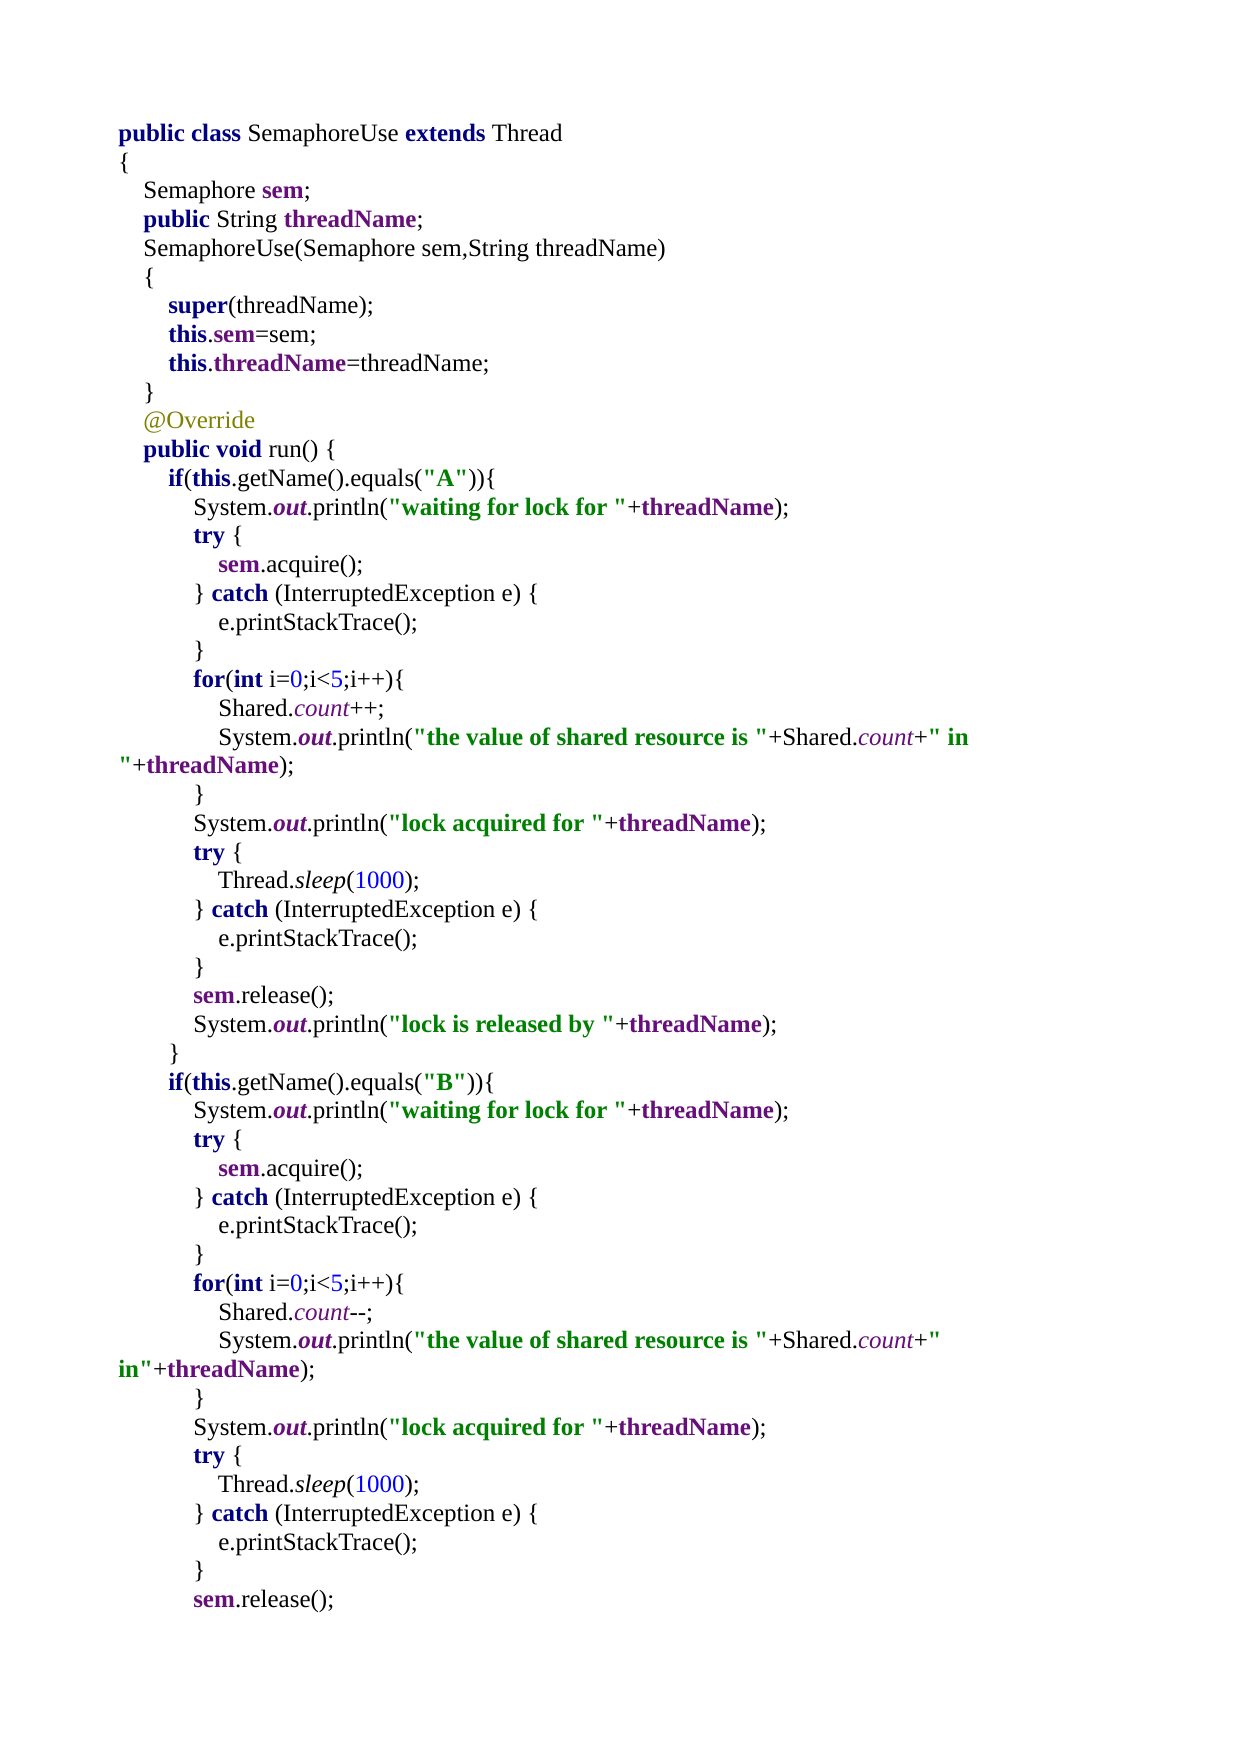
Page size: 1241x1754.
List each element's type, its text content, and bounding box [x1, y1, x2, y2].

text Thread.sleep(1000); [118, 1469, 1122, 1498]
text try { [118, 1441, 1122, 1469]
text public void run() { [118, 434, 1122, 463]
text } catch (InterruptedException e) { [118, 1498, 1122, 1527]
text this.sem=sem; [118, 319, 1122, 348]
text System.out.println("lock acquired for "+threadName); [118, 808, 1122, 837]
text e.printStackTrace(); [118, 923, 1122, 952]
text Thread.sleep(1000); [118, 866, 1122, 894]
text SemaphoreUse(Semaphore sem,String threadName) [118, 233, 1122, 262]
text if(this.getName().equals("A")){ [118, 463, 1122, 492]
text e.printStackTrace(); [118, 607, 1122, 636]
text Semaphore sem; [118, 176, 1122, 204]
text e.printStackTrace(); [118, 1527, 1122, 1556]
text } [118, 1239, 1122, 1268]
text Shared.count--; [118, 1297, 1122, 1326]
text sem.release(); [118, 981, 1122, 1009]
text Shared.count++; [118, 693, 1122, 722]
text public class SemaphoreUse extends Thread [118, 118, 1122, 147]
text try { [118, 837, 1122, 866]
text System.out.println("lock is released by "+threadName); [118, 1009, 1122, 1038]
text } catch (InterruptedException e) { [118, 1182, 1122, 1211]
text } [118, 1556, 1122, 1584]
text for(int i=0;i<5;i++){ [118, 664, 1122, 693]
text this.threadName=threadName; [118, 348, 1122, 377]
text public String threadName; [118, 204, 1122, 233]
text if(this.getName().equals("B")){ [118, 1067, 1122, 1096]
text super(threadName); [118, 291, 1122, 319]
text sem.acquire(); [118, 549, 1122, 578]
text { [118, 147, 1122, 176]
text sem.acquire(); [118, 1153, 1122, 1182]
text } catch (InterruptedException e) { [118, 578, 1122, 607]
text e.printStackTrace(); [118, 1211, 1122, 1239]
text @Override [118, 406, 1122, 434]
text } [118, 779, 1122, 808]
text } [118, 1038, 1122, 1067]
text try { [118, 1124, 1122, 1153]
text System.out.println("lock acquired for "+threadName); [118, 1412, 1122, 1441]
text for(int i=0;i<5;i++){ [118, 1268, 1122, 1297]
text } [118, 377, 1122, 406]
text try { [118, 521, 1122, 549]
text { [118, 262, 1122, 291]
text } [118, 1383, 1122, 1412]
text System.out.println("the value of shared resource is "+Shared.count+" in"+threadName); [118, 1326, 1122, 1383]
text System.out.println("the value of shared resource is "+Shared.count+" in "+threadName); [118, 722, 1122, 779]
text sem.release(); [118, 1584, 1122, 1613]
text } [118, 636, 1122, 664]
text } [118, 952, 1122, 981]
text System.out.println("waiting for lock for "+threadName); [118, 1096, 1122, 1124]
text System.out.println("waiting for lock for "+threadName); [118, 492, 1122, 521]
text } catch (InterruptedException e) { [118, 894, 1122, 923]
